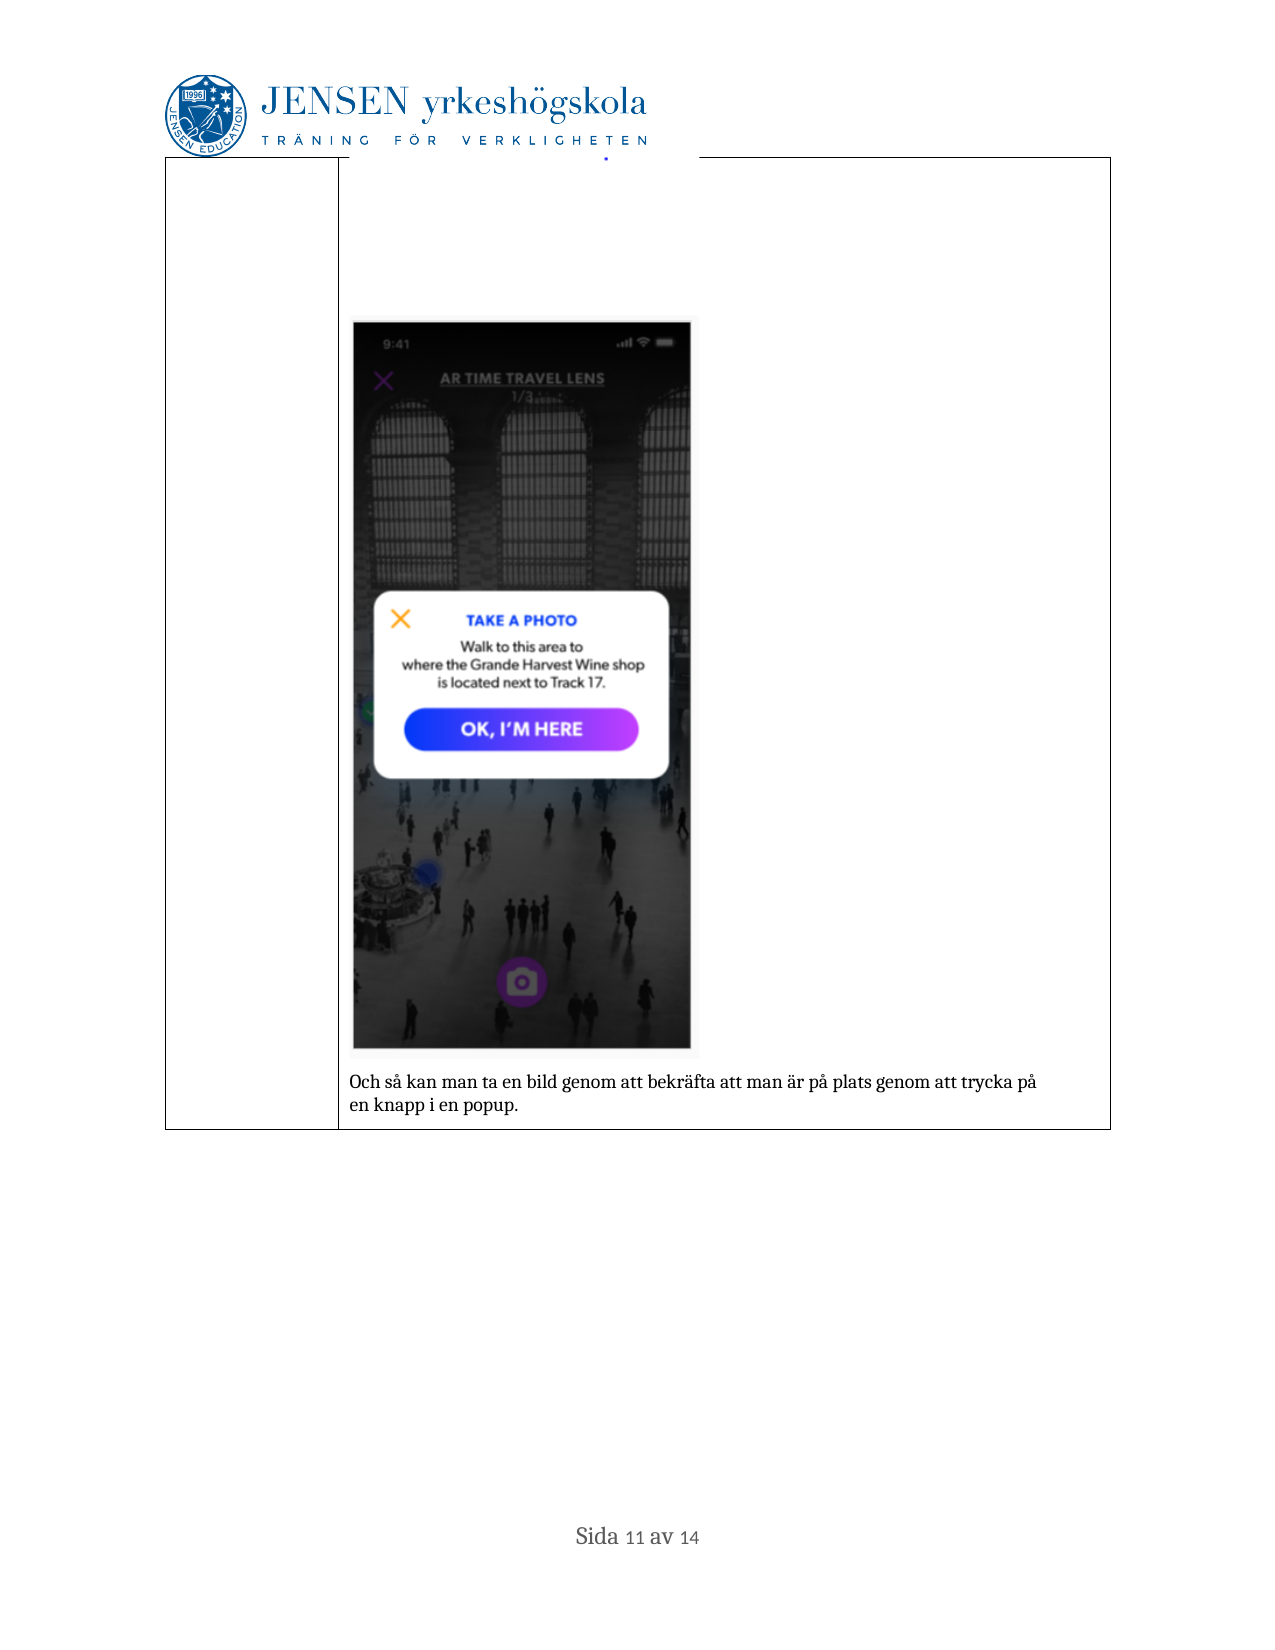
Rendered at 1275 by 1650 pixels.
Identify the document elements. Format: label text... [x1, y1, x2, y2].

table_cell Och så kan man ta en bild genom att bekräfta att man är på plats genom att trycka på en knapp i en popup. [339, 158, 1110, 1129]
table_cell [166, 158, 338, 1129]
picture [165, 75, 700, 1059]
